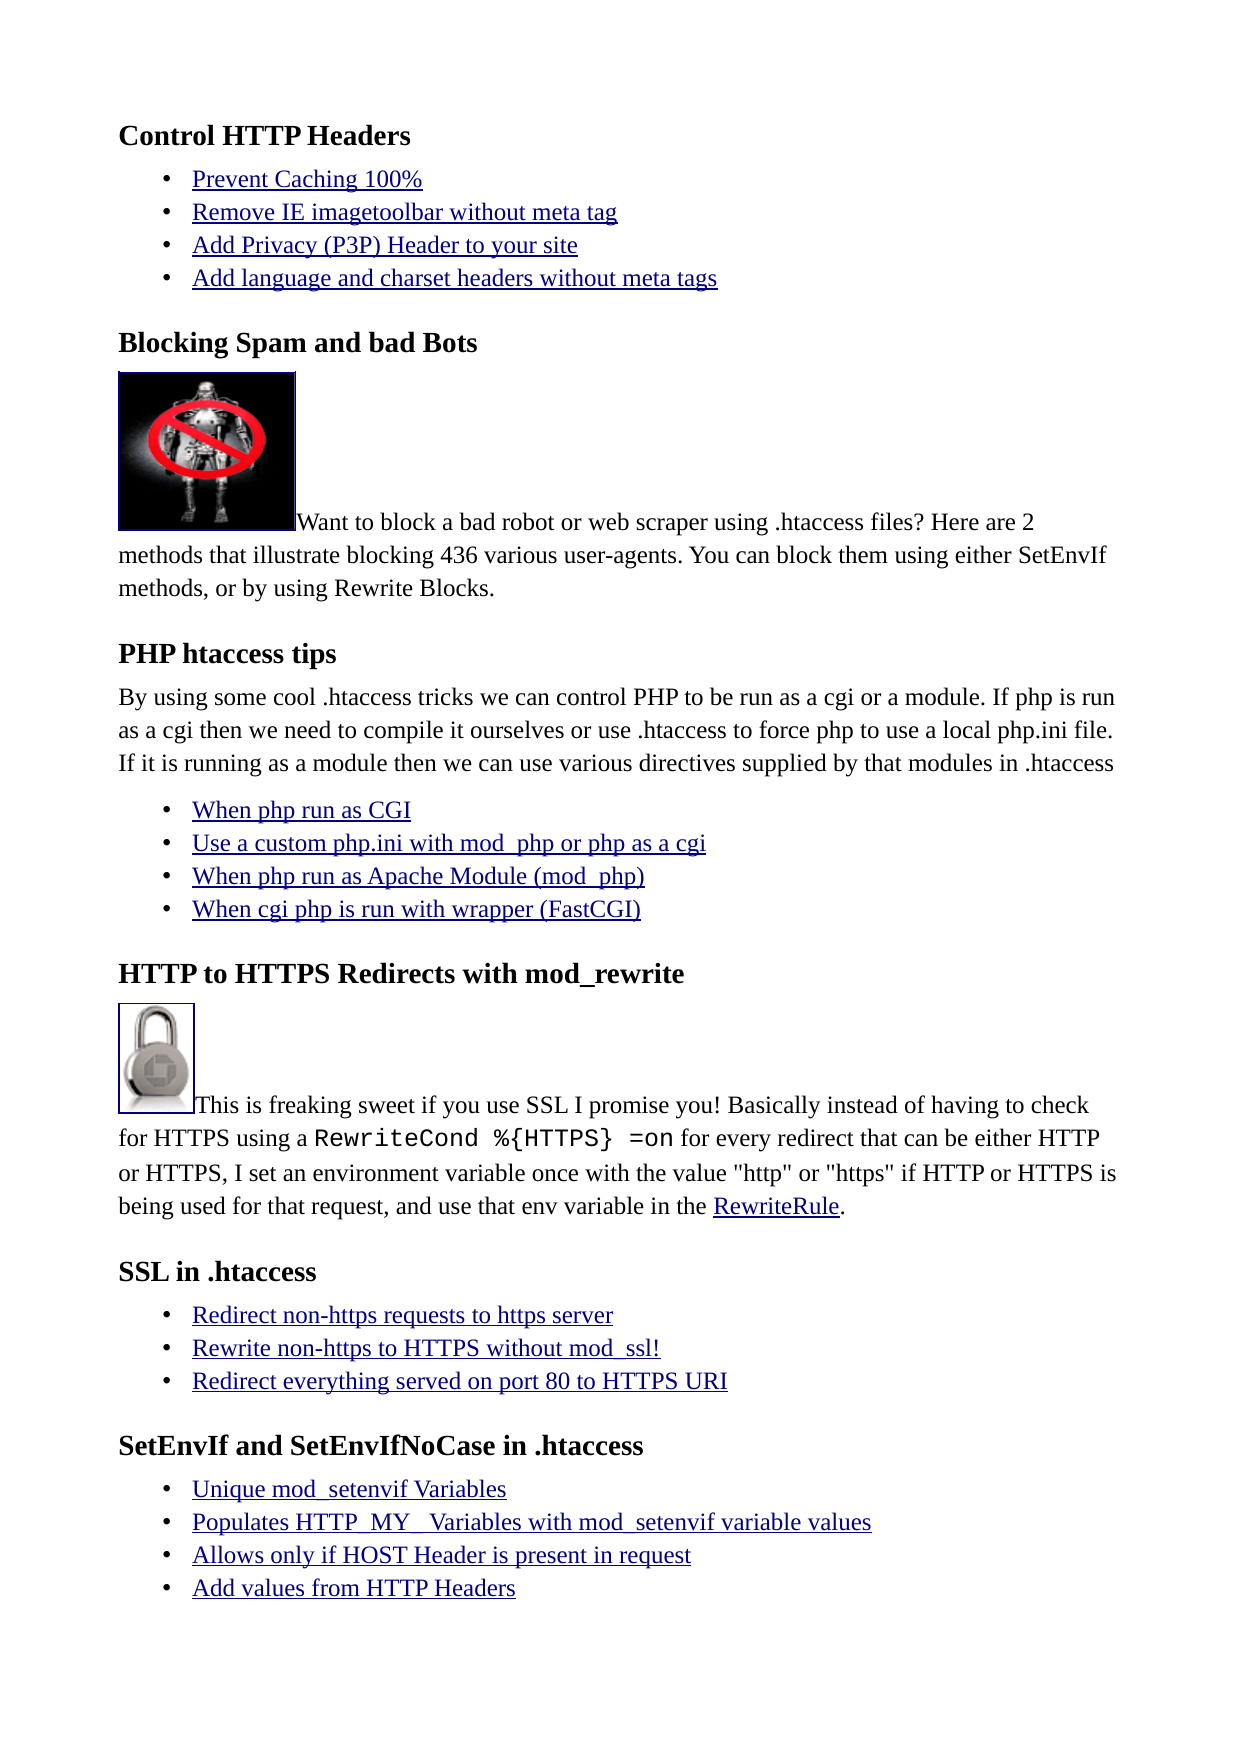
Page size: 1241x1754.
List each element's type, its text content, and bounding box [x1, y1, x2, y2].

text This is freaking sweet if you use SSL I promise you! Basically instead of having to check for HTTPS using a RewriteCond %{HTTPS} =on for every redirect that can be either HTTP or HTTPS, I set an environment variable once with the value "http" or "https" if HTTP or HTTPS is being used for that request, and use that env variable in the RewriteRule. [118, 1003, 1122, 1220]
subtitle SetEnvIf and SetEnvIfNoCase in .htaccess [118, 1428, 1122, 1461]
picture [120, 373, 295, 529]
list Add Privacy (P3P) Header to your site [162, 230, 1122, 259]
subtitle Control HTTP Headers [118, 118, 1122, 152]
list When php run as Apache Module (mod_php) [162, 861, 1122, 890]
list Add language and charset headers without meta tags [162, 263, 1122, 292]
list Use a custom php.ini with mod_php or php as a cgi [162, 828, 1122, 857]
list Prevent Caching 100% [162, 164, 1122, 193]
list Add values from HTTP Headers [162, 1573, 1122, 1602]
list Unique mod_setenvif Variables [162, 1474, 1122, 1503]
list Remove IE imagetoolbar without meta tag [162, 197, 1122, 226]
list Redirect everything served on port 80 to HTTPS URI [162, 1366, 1122, 1394]
list Allows only if HOST Header is present in request [162, 1540, 1122, 1569]
picture [120, 1004, 193, 1112]
text By using some cool .htaccess tricks we can control PHP to be run as a cgi or a module. If php is run as a cgi then we need to compile it ourselves or use .htaccess to force php to use a local php.ini file. If it is running as a module then we can use various directives supplied by that modules in .htaccess [118, 682, 1122, 777]
list When cgi php is run with wrapper (FastCGI) [162, 894, 1122, 923]
subtitle Blocking Spam and bad Bots [118, 325, 1122, 359]
subtitle HTTP to HTTPS Redirects with mod_rewrite [118, 957, 1122, 990]
subtitle PHP htaccess tips [118, 636, 1122, 669]
list Rewrite non-https to HTTPS without mod_ssl! [162, 1333, 1122, 1361]
subtitle SSL in .htaccess [118, 1254, 1122, 1287]
text Want to block a bad robot or web scraper using .htaccess files? Here are 2 methods that illustrate blocking 436 various user-agents. You can block them using either SetEnvIf methods, or by using Rewrite Blocks. [118, 371, 1122, 602]
list Populates HTTP_MY_ Variables with mod_setenvif variable values [162, 1507, 1122, 1536]
list Redirect non-https requests to https server [162, 1300, 1122, 1328]
list When php run as CGI [162, 795, 1122, 824]
